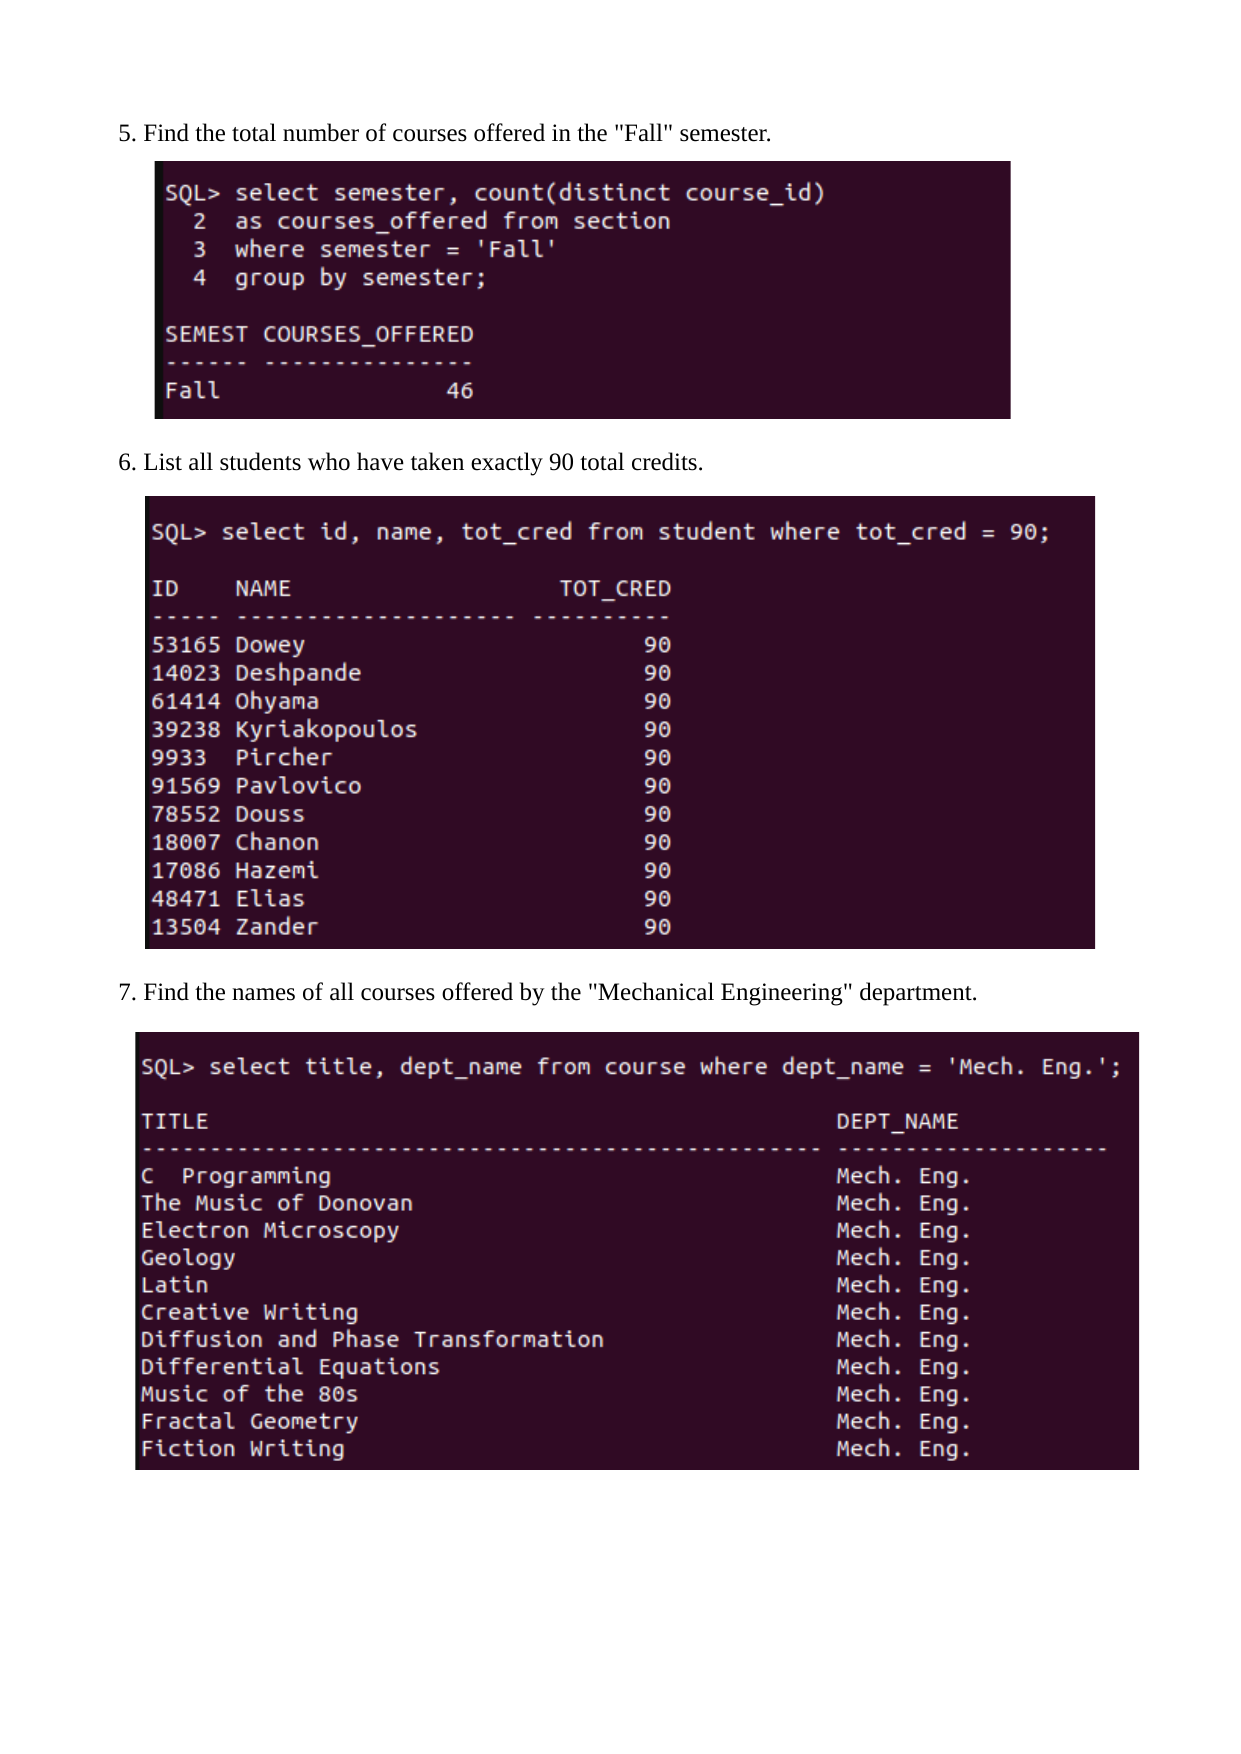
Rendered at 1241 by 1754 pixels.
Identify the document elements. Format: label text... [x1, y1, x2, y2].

text 7. Find the names of all courses offered by the "Mechanical Engineering" department. [118, 977, 1122, 1006]
text 6. List all students who have taken exactly 90 total credits. [118, 447, 1122, 476]
text 5. Find the total number of courses offered in the "Fall" semester. [118, 118, 1122, 147]
picture [135, 1032, 1140, 1470]
picture [145, 496, 1096, 949]
picture [154, 161, 1011, 419]
